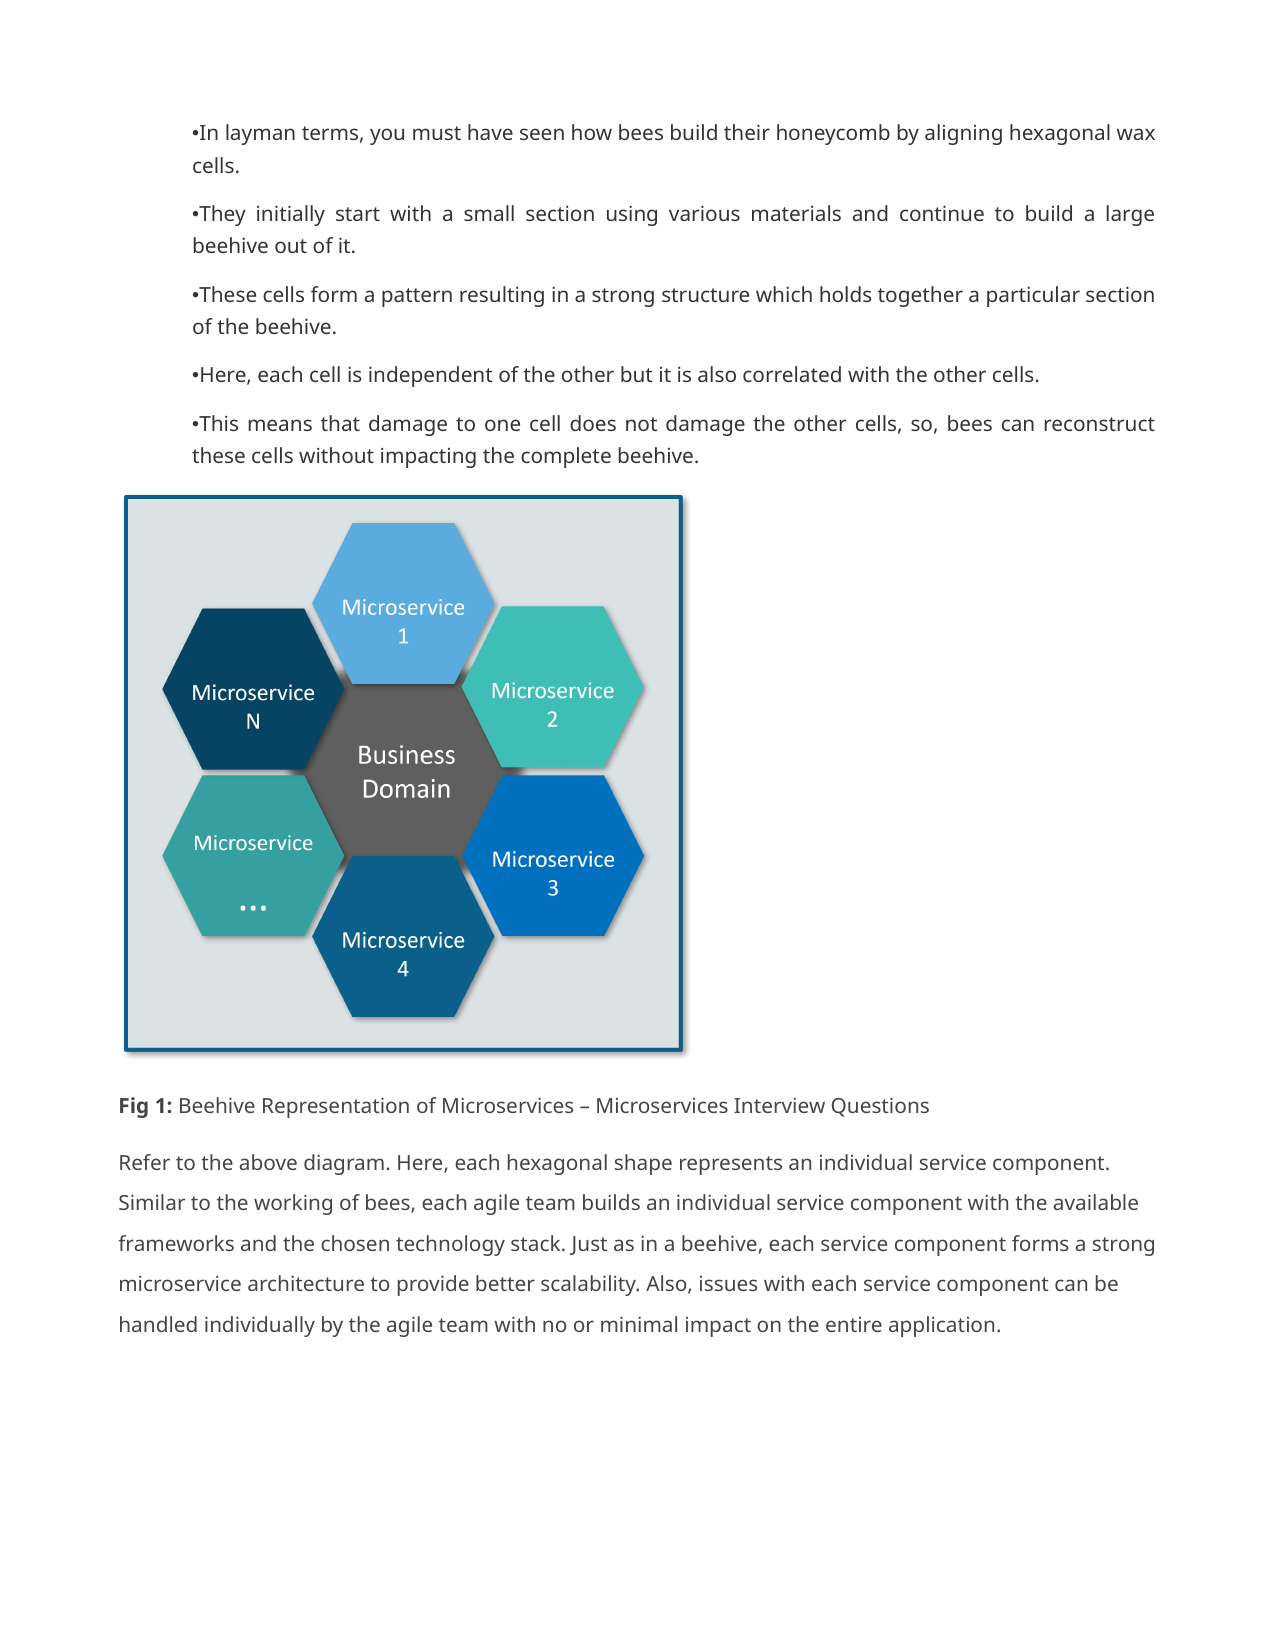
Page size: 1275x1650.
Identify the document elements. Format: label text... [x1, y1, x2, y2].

picture [118, 489, 695, 1064]
list They initially start with a small section using various materials and continue to build a large beehive out of it. [118, 199, 1157, 260]
text Fig 1: Beehive Representation of Microservices – Microservices Interview Questions [118, 1079, 1157, 1120]
list This means that damage to one cell does not damage the other cells, so, bees can reconstruct these cells without impacting the complete beehive. [118, 409, 1157, 470]
text Refer to the above diagram. Here, each hexagonal shape represents an individual service component. Similar to the working of bees, each agile team builds an individual service component with the available frameworks and the chosen technology stack. Just as in a beehive, each service component forms a strong microservice architecture to provide better scalability. Also, issues with each service component can be handled individually by the agile team with no or minimal impact on the entire application. [118, 1135, 1157, 1338]
list These cells form a pattern resulting in a strong structure which holds together a particular section of the beehive. [118, 280, 1157, 341]
list In layman terms, you must have seen how bees build their honeycomb by aligning hexagonal wax cells. [118, 118, 1157, 179]
list Here, each cell is independent of the other but it is also correlated with the other cells. [118, 361, 1157, 389]
